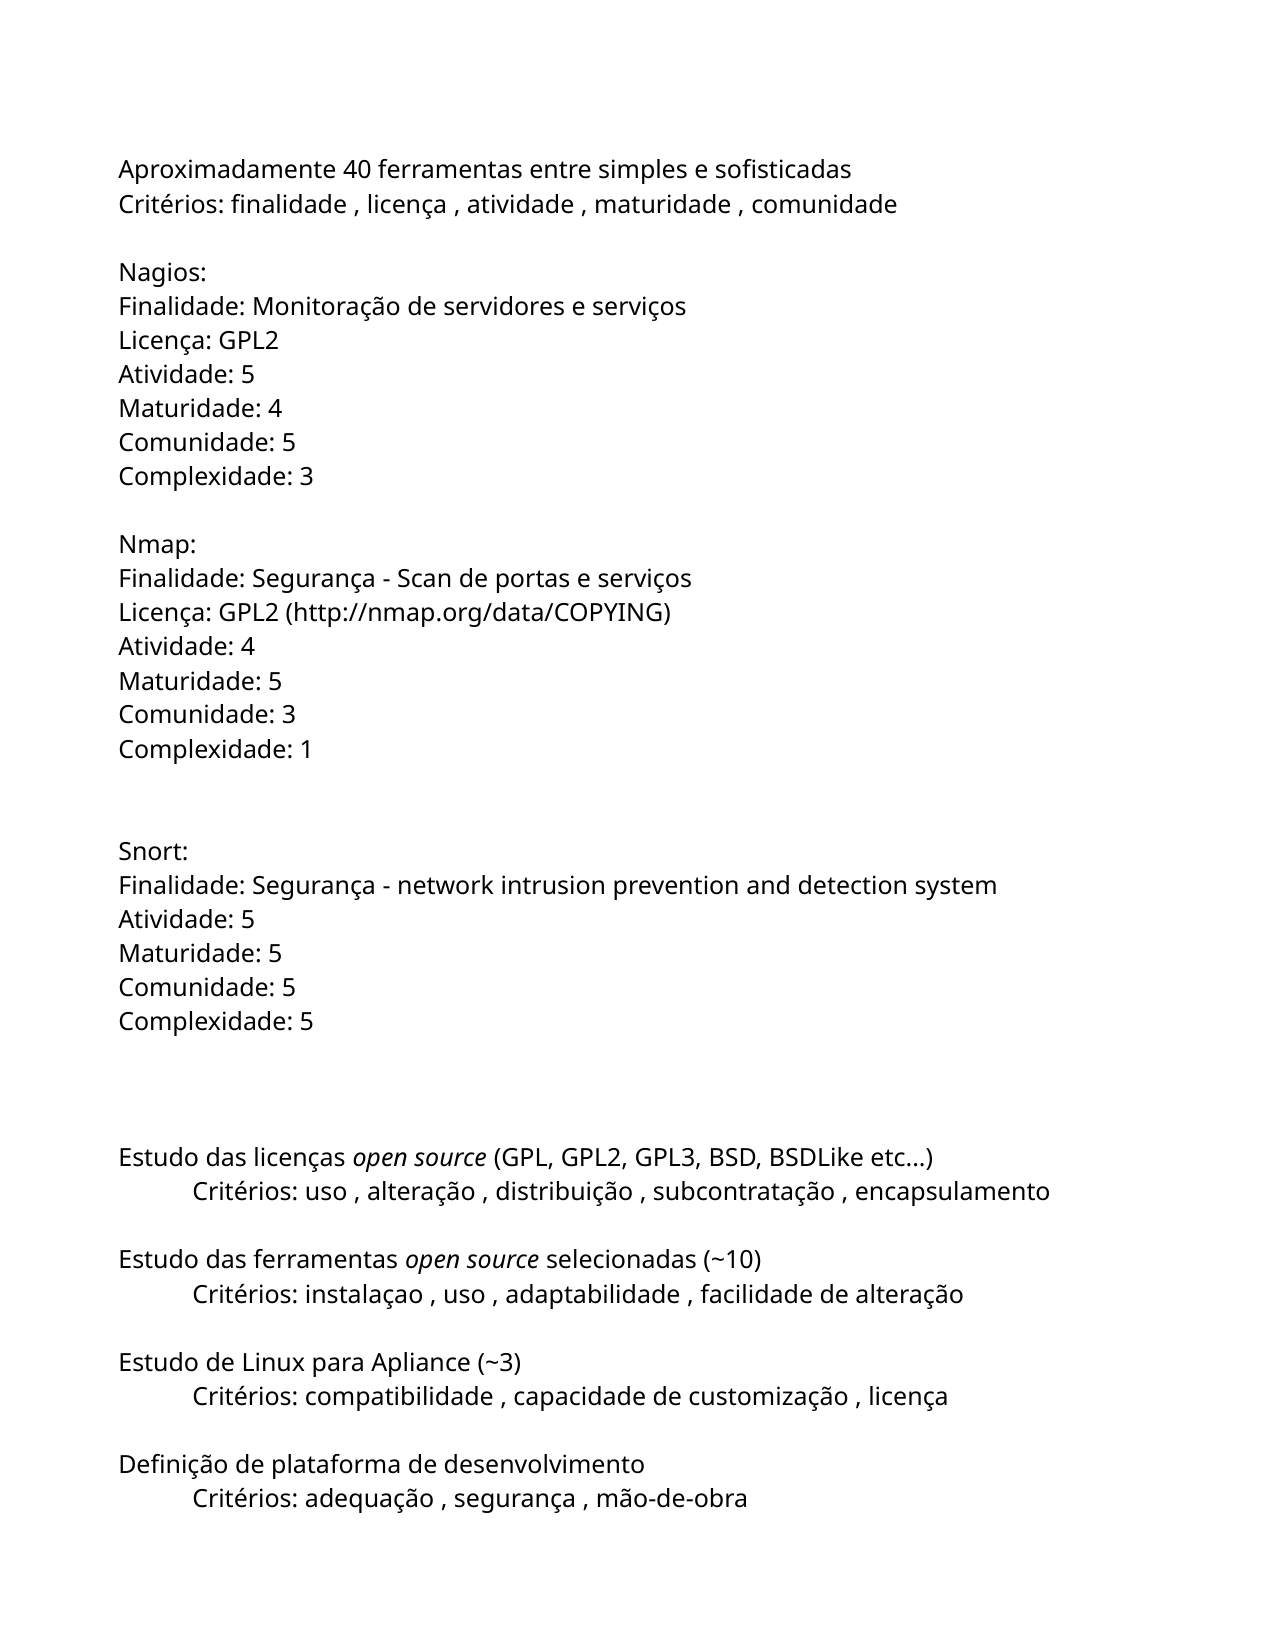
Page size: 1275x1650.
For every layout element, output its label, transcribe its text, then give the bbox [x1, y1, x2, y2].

text Critérios: adequação , segurança , mão-de-obra [118, 1481, 1157, 1515]
text Comunidade: 5 [118, 970, 1157, 1004]
text Critérios: uso , alteração , distribuição , subcontratação , encapsulamento [118, 1174, 1157, 1208]
text Snort: [118, 833, 1157, 867]
text Nagios: [118, 254, 1157, 288]
text Finalidade: Segurança - Scan de portas e serviços [118, 561, 1157, 595]
text Licença: GPL2 [118, 322, 1157, 357]
text Finalidade: Monitoração de servidores e serviços [118, 288, 1157, 322]
text Estudo das ferramentas open source selecionadas (~10) [118, 1242, 1157, 1276]
text Aproximadamente 40 ferramentas entre simples e sofisticadas [118, 152, 1157, 186]
text Critérios: finalidade , licença , atividade , maturidade , comunidade [118, 186, 1157, 220]
text Comunidade: 3 [118, 697, 1157, 731]
text Critérios: instalaçao , uso , adaptabilidade , facilidade de alteração [118, 1276, 1157, 1310]
text Complexidade: 5 [118, 1004, 1157, 1038]
text Complexidade: 3 [118, 459, 1157, 493]
text Nmap: [118, 527, 1157, 561]
text Critérios: compatibilidade , capacidade de customização , licença [118, 1378, 1157, 1412]
text Finalidade: Segurança - network intrusion prevention and detection system [118, 867, 1157, 902]
text Definição de plataforma de desenvolvimento [118, 1447, 1157, 1481]
text Estudo de Linux para Apliance (~3) [118, 1344, 1157, 1378]
text Maturidade: 5 [118, 936, 1157, 970]
text Atividade: 5 [118, 902, 1157, 936]
text Maturidade: 5 [118, 663, 1157, 697]
text Complexidade: 1 [118, 731, 1157, 765]
text Licença: GPL2 (http://nmap.org/data/COPYING) [118, 595, 1157, 629]
text Comunidade: 5 [118, 425, 1157, 459]
text Estudo das licenças open source (GPL, GPL2, GPL3, BSD, BSDLike etc...) [118, 1140, 1157, 1174]
text Atividade: 4 [118, 629, 1157, 663]
text Maturidade: 4 [118, 391, 1157, 425]
text Atividade: 5 [118, 357, 1157, 391]
